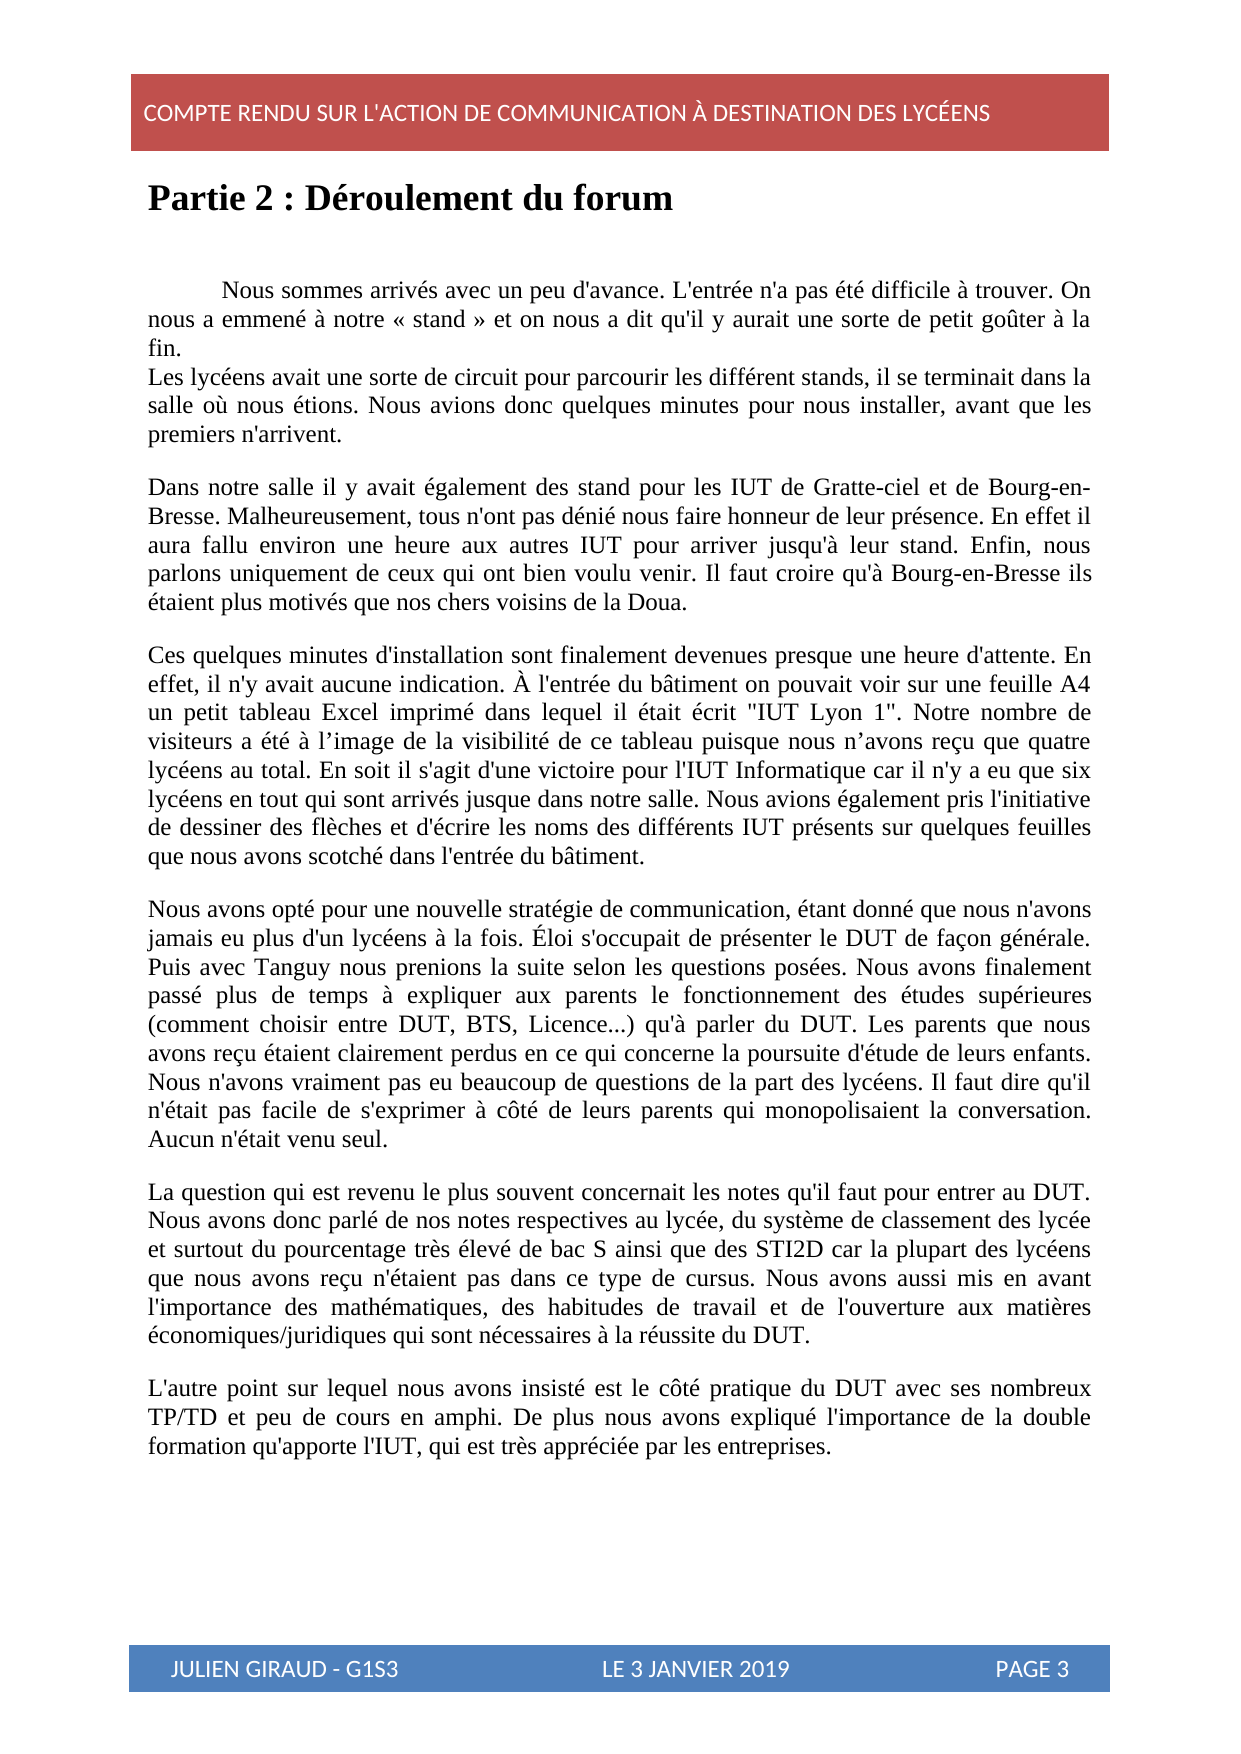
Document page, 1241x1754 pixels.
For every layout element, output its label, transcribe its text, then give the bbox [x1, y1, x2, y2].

text Les lycéens avait une sorte de circuit pour parcourir les différent stands, il se terminait dans la salle où nous étions. Nous avions donc quelques minutes pour nous installer, avant que les premiers n'arrivent. [148, 362, 1093, 448]
text Ces quelques minutes d'installation sont finalement devenues presque une heure d'attente. En effet, il n'y avait aucune indication. À l'entrée du bâtiment on pouvait voir sur une feuille A4 un petit tableau Excel imprimé dans lequel il était écrit "IUT Lyon 1". Notre nombre de visiteurs a été à l’image de la visibilité de ce tableau puisque nous n’avons reçu que quatre lycéens au total. En soit il s'agit d'une victoire pour l'IUT Informatique car il n'y a eu que six lycéens en tout qui sont arrivés jusque dans notre salle. Nous avions également pris l'initiative de dessiner des flèches et d'écrire les noms des différents IUT présents sur quelques feuilles que nous avons scotché dans l'entrée du bâtiment. [148, 640, 1093, 870]
text Partie 2 : Déroulement du forum [148, 175, 1093, 218]
text Dans notre salle il y avait également des stand pour les IUT de Gratte-ciel et de Bourg-en-Bresse. Malheureusement, tous n'ont pas dénié nous faire honneur de leur présence. En effet il aura fallu environ une heure aux autres IUT pour arriver jusqu'à leur stand. Enfin, nous parlons uniquement de ceux qui ont bien voulu venir. Il faut croire qu'à Bourg-en-Bresse ils étaient plus motivés que nos chers voisins de la Doua. [148, 472, 1093, 616]
text Nous sommes arrivés avec un peu d'avance. L'entrée n'a pas été difficile à trouver. On nous a emmené à notre « stand » et on nous a dit qu'il y aurait une sorte de petit goûter à la fin. [148, 276, 1093, 362]
text L'autre point sur lequel nous avons insisté est le côté pratique du DUT avec ses nombreux TP/TD et peu de cours en amphi. De plus nous avons expliqué l'importance de la double formation qu'apporte l'IUT, qui est très appréciée par les entreprises. [148, 1373, 1093, 1460]
text Nous avons opté pour une nouvelle stratégie de communication, étant donné que nous n'avons jamais eu plus d'un lycéens à la fois. Éloi s'occupait de présenter le DUT de façon générale. Puis avec Tanguy nous prenions la suite selon les questions posées. Nous avons finalement passé plus de temps à expliquer aux parents le fonctionnement des études supérieures (comment choisir entre DUT, BTS, Licence...) qu'à parler du DUT. Les parents que nous avons reçu étaient clairement perdus en ce qui concerne la poursuite d'étude de leurs enfants. Nous n'avons vraiment pas eu beaucoup de questions de la part des lycéens. Il faut dire qu'il n'était pas facile de s'exprimer à côté de leurs parents qui monopolisaient la conversation. Aucun n'était venu seul. [148, 894, 1093, 1153]
text La question qui est revenu le plus souvent concernait les notes qu'il faut pour entrer au DUT. Nous avons donc parlé de nos notes respectives au lycée, du système de classement des lycée et surtout du pourcentage très élevé de bac S ainsi que des STI2D car la plupart des lycéens que nous avons reçu n'étaient pas dans ce type de cursus. Nous avons aussi mis en avant l'importance des mathématiques, des habitudes de travail et de l'ouverture aux matières économiques/juridiques qui sont nécessaires à la réussite du DUT. [148, 1177, 1093, 1349]
